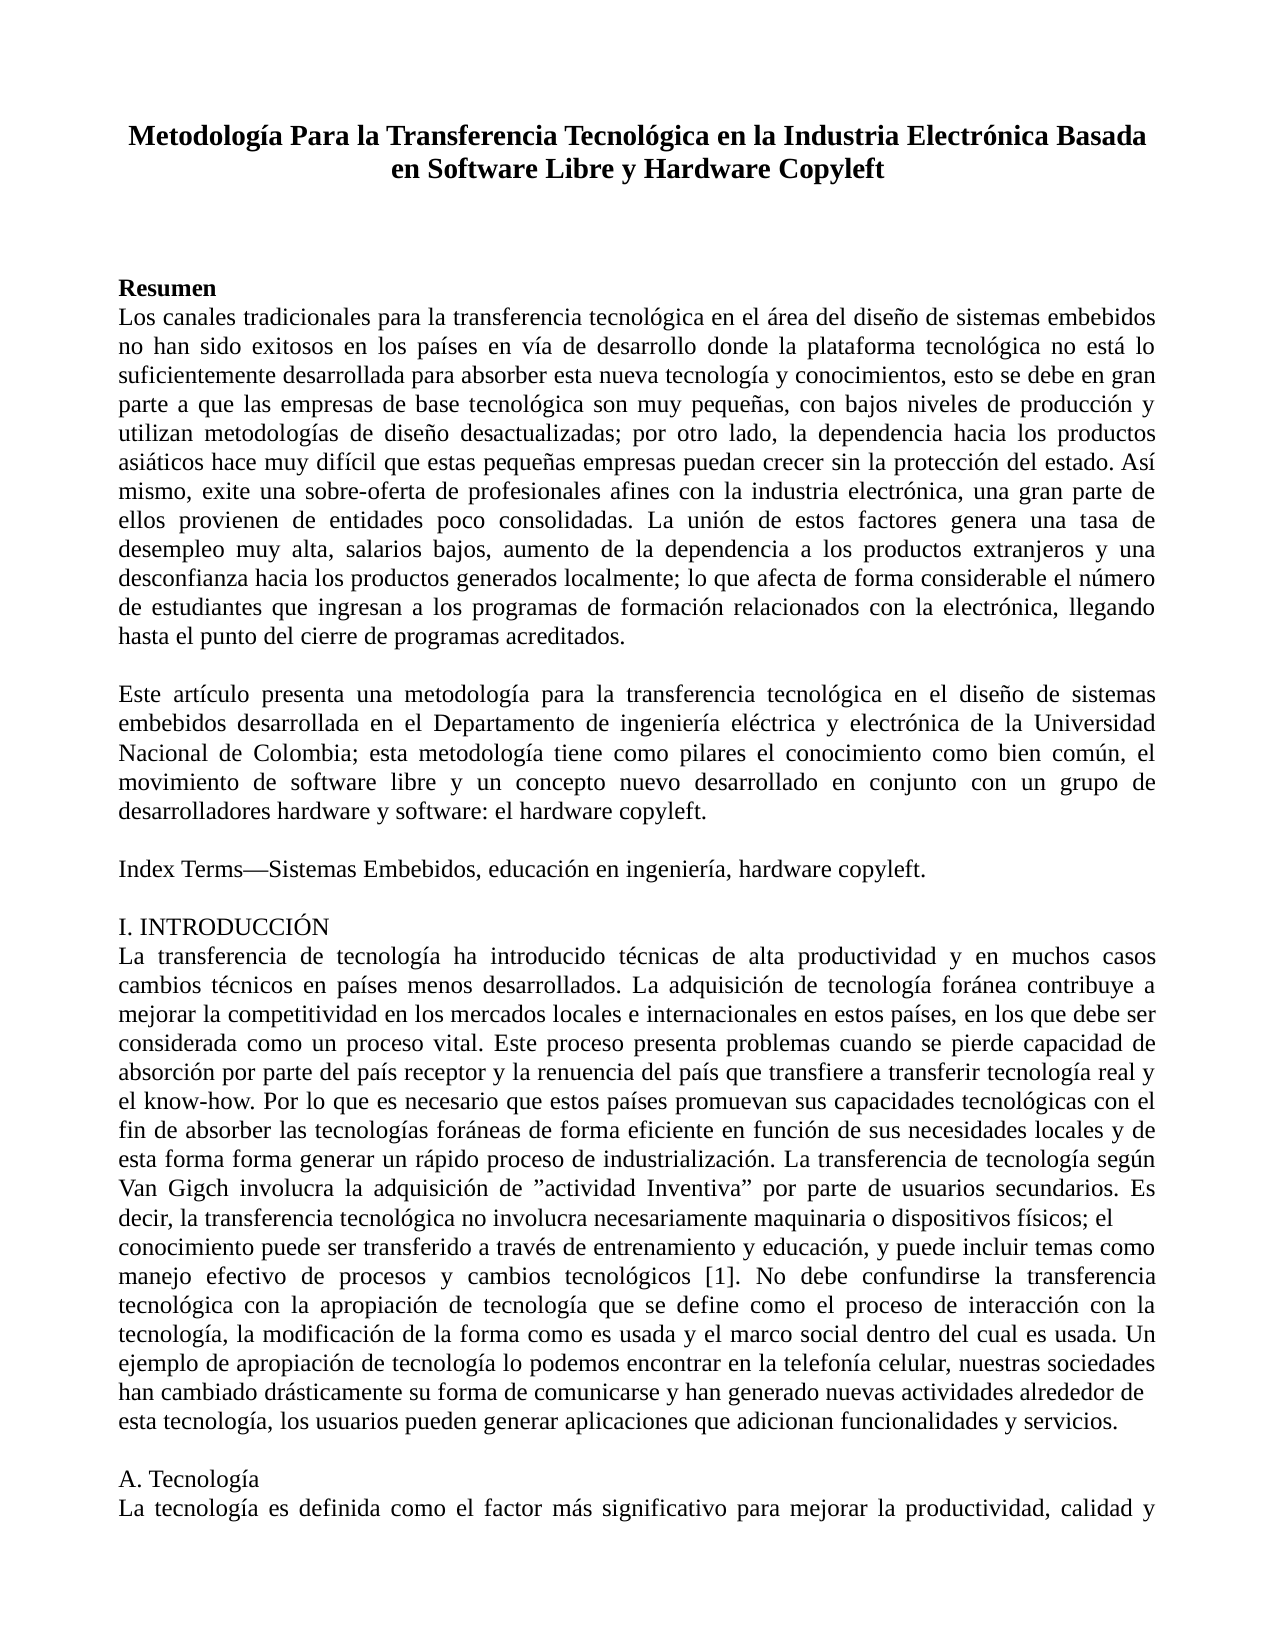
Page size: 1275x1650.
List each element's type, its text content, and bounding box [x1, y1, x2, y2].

text La transferencia de tecnología ha introducido técnicas de alta productividad y en muchos casos cambios técnicos en países menos desarrollados. La adquisición de tecnología foránea contribuye a mejorar la competitividad en los mercados locales e internacionales en estos países, en los que debe ser considerada como un proceso vital. Este proceso presenta problemas cuando se pierde capacidad de absorción por parte del país receptor y la renuencia del país que transfiere a transferir tecnología real y el know-how. Por lo que es necesario que estos países promuevan sus capacidades tecnológicas con el fin de absorber las tecnologías foráneas de forma eficiente en función de sus necesidades locales y de esta forma forma generar un rápido proceso de industrialización. La transferencia de tecnología según Van Gigch involucra la adquisición de ”actividad Inventiva” por parte de usuarios secundarios. Es decir, la transferencia tecnológica no involucra necesariamente maquinaria o dispositivos físicos; el [118, 941, 1157, 1231]
text A. Tecnología [118, 1464, 1157, 1493]
text Los canales tradicionales para la transferencia tecnológica en el área del diseño de sistemas embebidos no han sido exitosos en los países en vía de desarrollo donde la plataforma tecnológica no está lo suficientemente desarrollada para absorber esta nueva tecnología y conocimientos, esto se debe en gran parte a que las empresas de base tecnológica son muy pequeñas, con bajos niveles de producción y utilizan metodologías de diseño desactualizadas; por otro lado, la dependencia hacia los productos asiáticos hace muy difícil que estas pequeñas empresas puedan crecer sin la protección del estado. Así mismo, exite una sobre-oferta de profesionales afines con la industria electrónica, una gran parte de ellos provienen de entidades poco consolidadas. La unión de estos factores genera una tasa de desempleo muy alta, salarios bajos, aumento de la dependencia a los productos extranjeros y una desconfianza hacia los productos generados localmente; lo que afecta de forma considerable el número de estudiantes que ingresan a los programas de formación relacionados con la electrónica, llegando hasta el punto del cierre de programas acreditados. [118, 301, 1157, 650]
text conocimiento puede ser transferido a través de entrenamiento y educación, y puede incluir temas como manejo efectivo de procesos y cambios tecnológicos [1]. No debe confundirse la transferencia tecnológica con la apropiación de tecnología que se define como el proceso de interacción con la tecnología, la modificación de la forma como es usada y el marco social dentro del cual es usada. Un ejemplo de apropiación de tecnología lo podemos encontrar en la telefonía celular, nuestras sociedades han cambiado drásticamente su forma de comunicarse y han generado nuevas actividades alrededor de [118, 1231, 1157, 1406]
text Este artículo presenta una metodología para la transferencia tecnológica en el diseño de sistemas embebidos desarrollada en el Departamento de ingeniería eléctrica y electrónica de la Universidad Nacional de Colombia; esta metodología tiene como pilares el conocimiento como bien común, el movimiento de software libre y un concepto nuevo desarrollado en conjunto con un grupo de desarrolladores hardware y software: el hardware copyleft. [118, 679, 1157, 824]
text Index Terms—Sistemas Embebidos, educación en ingeniería, hardware copyleft. [118, 854, 1157, 883]
text Resumen [118, 272, 1157, 301]
text Metodología Para la Transferencia Tecnológica en la Industria Electrónica Basada en Software Libre y Hardware Copyleft [118, 118, 1157, 185]
text La tecnología es definida como el factor más significativo para mejorar la productividad, calidad y [118, 1493, 1157, 1522]
text esta tecnología, los usuarios pueden generar aplicaciones que adicionan funcionalidades y servicios. [118, 1406, 1157, 1435]
text I. INTRODUCCIÓN [118, 912, 1157, 941]
